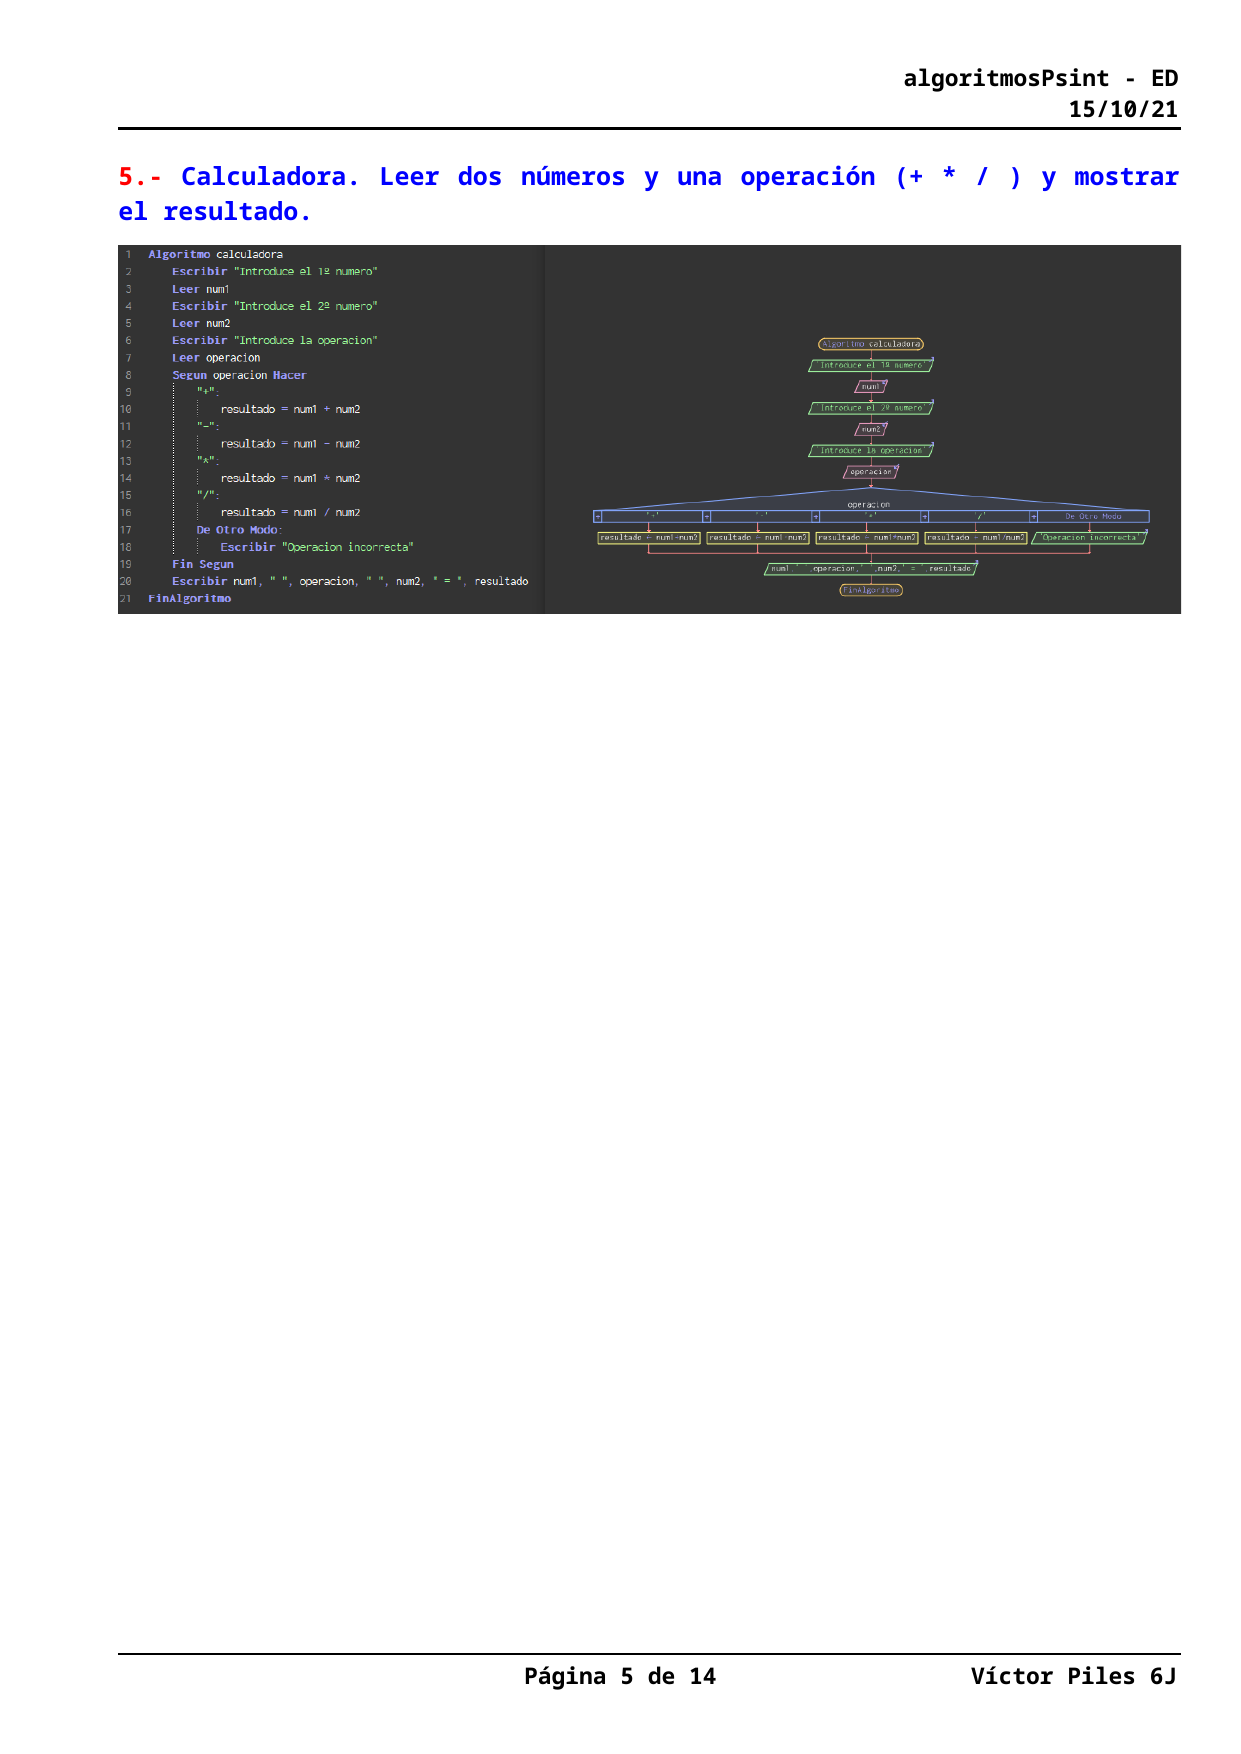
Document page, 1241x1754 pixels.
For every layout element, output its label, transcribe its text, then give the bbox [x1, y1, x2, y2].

picture [118, 245, 1182, 614]
text 5.- Calculadora. Leer dos números y una operación (+ * / ) y mostrar el resultado. [118, 159, 1181, 227]
